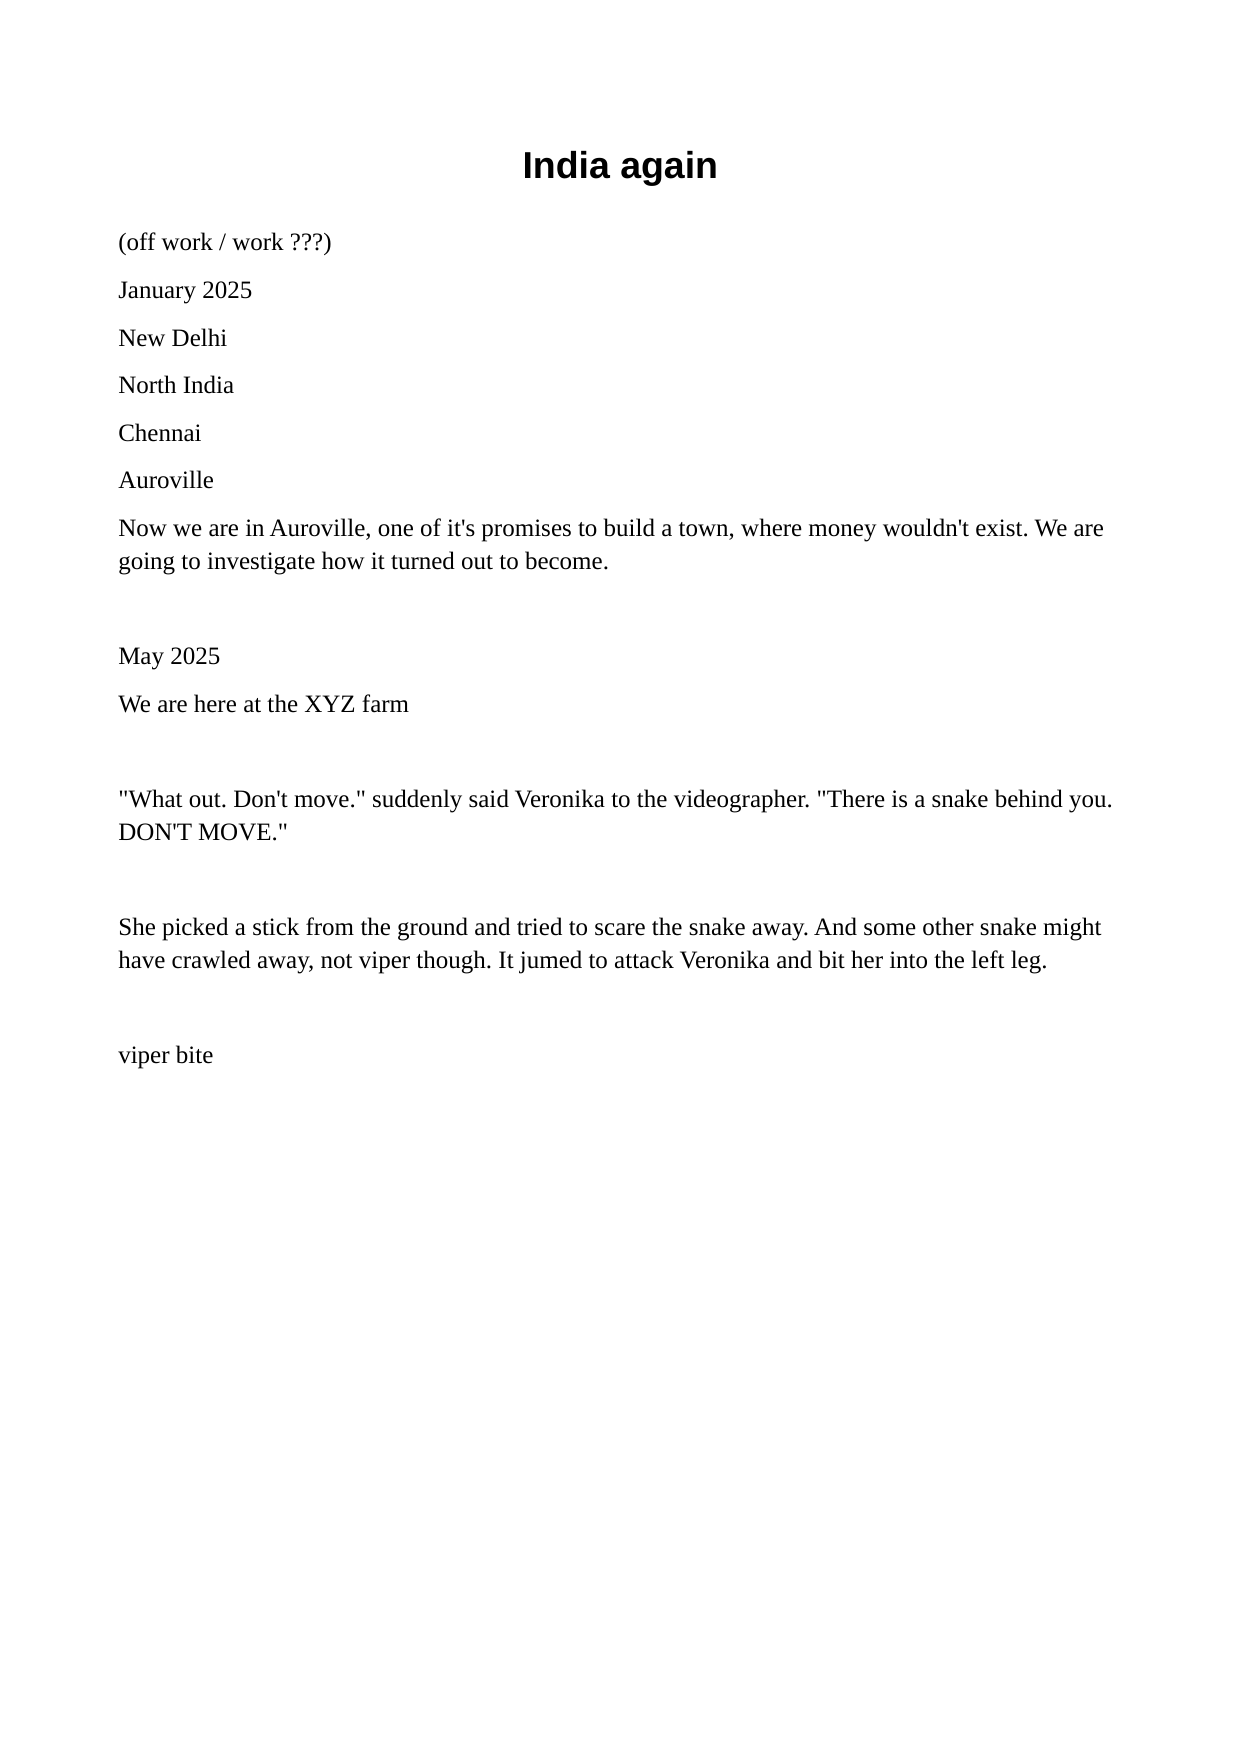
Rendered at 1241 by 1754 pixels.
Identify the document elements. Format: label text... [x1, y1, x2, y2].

text Now we are in Auroville, one of it's promises to build a town, where money wouldn't exist. We are going to investigate how it turned out to become. [118, 513, 1122, 575]
text North India [118, 370, 1122, 399]
text May 2025 [118, 641, 1122, 670]
text "What out. Don't move." suddenly said Veronika to the videographer. "There is a snake behind you. DON'T MOVE." [118, 784, 1122, 846]
text January 2025 [118, 275, 1122, 304]
text We are here at the XYZ farm [118, 689, 1122, 718]
text Chennai [118, 418, 1122, 447]
text (off work / work ???) [118, 227, 1122, 256]
text New Delhi [118, 323, 1122, 351]
subtitle India again [118, 143, 1122, 186]
text She picked a stick from the ground and tried to scare the snake away. And some other snake might have crawled away, not viper though. It jumed to attack Veronika and bit her into the left leg. [118, 912, 1122, 974]
text viper bite [118, 1041, 1122, 1069]
text Auroville [118, 466, 1122, 494]
